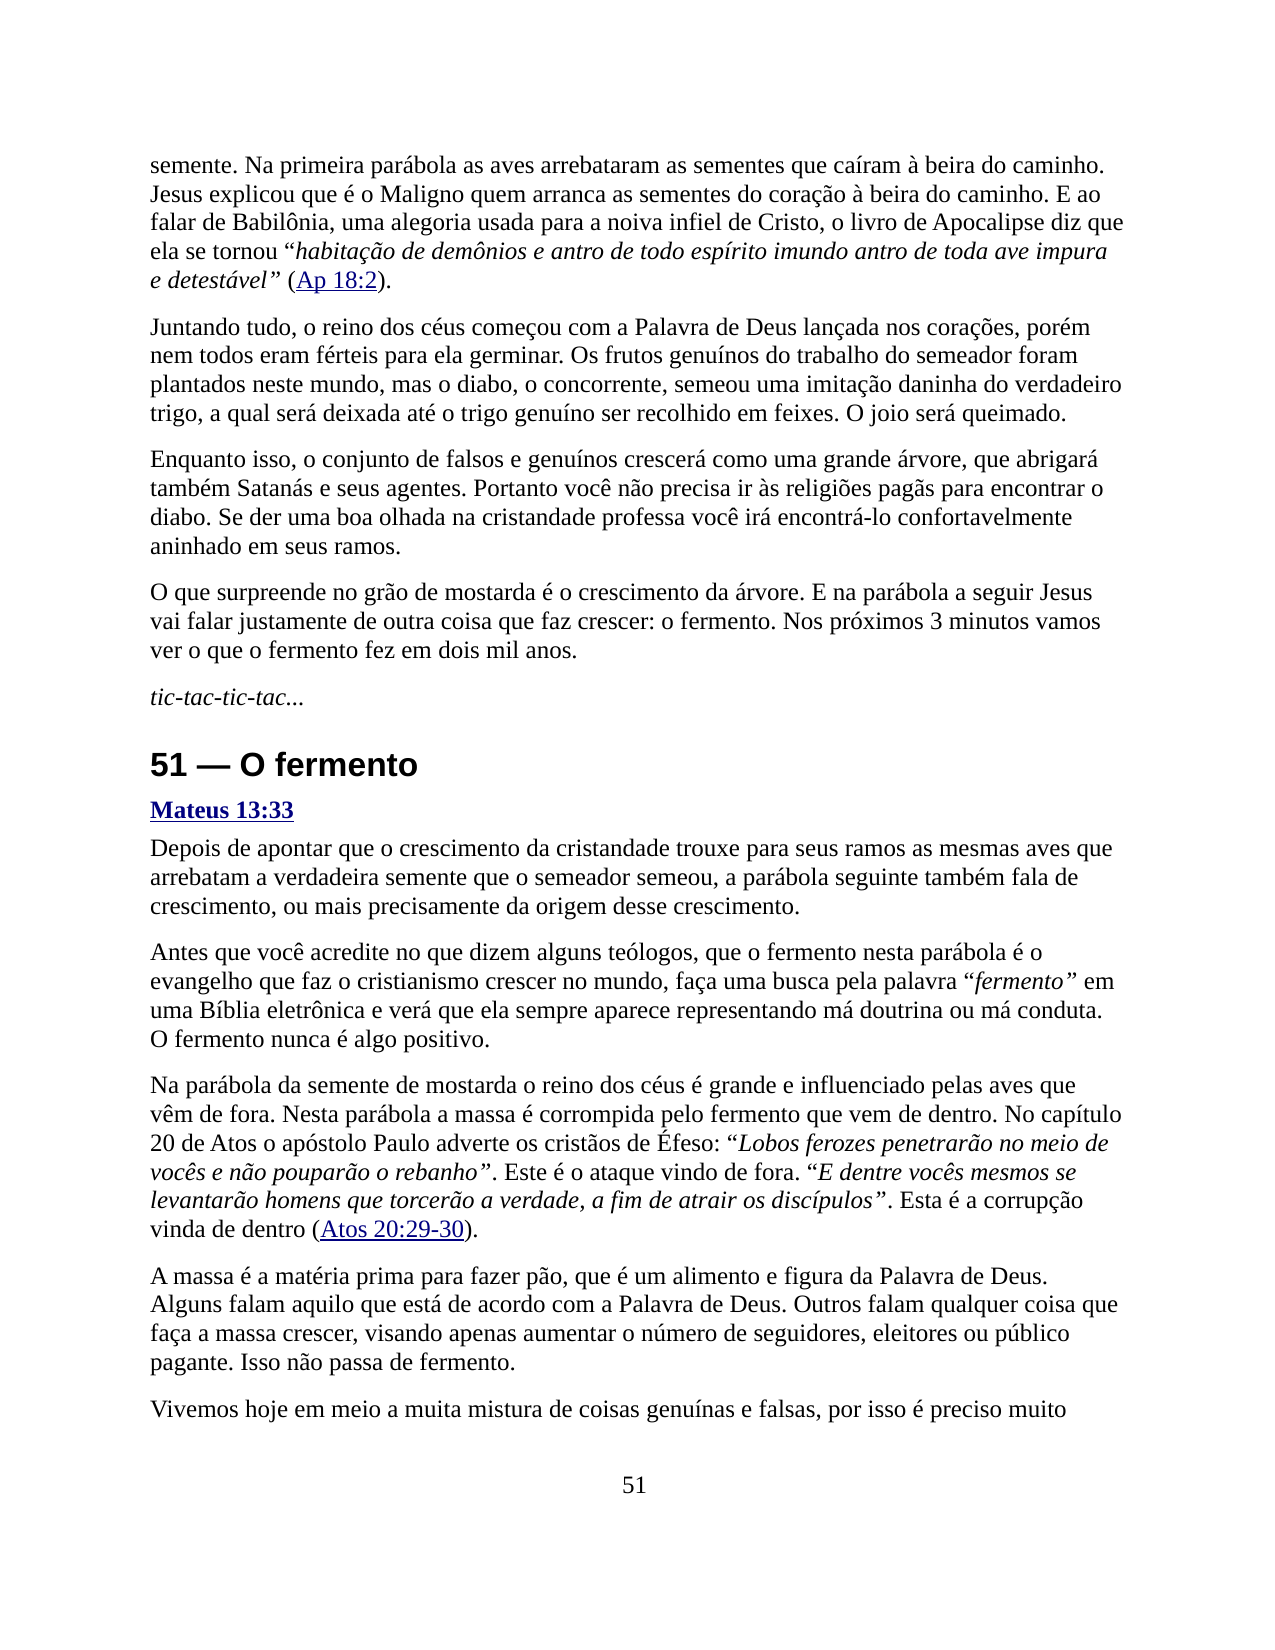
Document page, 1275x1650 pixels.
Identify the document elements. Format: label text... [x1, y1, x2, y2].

text O que surpreende no grão de mostarda é o crescimento da árvore. E na parábola a seguir Jesus vai falar justamente de outra coisa que faz crescer: o fermento. Nos próximos 3 minutos vamos ver o que o fermento fez em dois mil anos. [150, 577, 1125, 664]
text A massa é a matéria prima para fazer pão, que é um alimento e figura da Palavra de Deus. Alguns falam aquilo que está de acordo com a Palavra de Deus. Outros falam qualquer coisa que faça a massa crescer, visando apenas aumentar o número de seguidores, eleitores ou público pagante. Isso não passa de fermento. [150, 1261, 1125, 1376]
text Depois de apontar que o crescimento da cristandade trouxe para seus ramos as mesmas aves que arrebatam a verdadeira semente que o semeador semeou, a parábola seguinte também fala de crescimento, ou mais precisamente da origem desse crescimento. [150, 833, 1125, 919]
text semente. Na primeira parábola as aves arrebataram as sementes que caíram à beira do caminho. Jesus explicou que é o Maligno quem arranca as sementes do coração à beira do caminho. E ao falar de Babilônia, uma alegoria usada para a noiva infiel de Cristo, o livro de Apocalipse diz que ela se tornou “habitação de demônios e antro de todo espírito imundo antro de toda ave impura e detestável” (Ap 18:2). [150, 150, 1125, 294]
text Mateus 13:33 [150, 796, 1125, 824]
text tic-tac-tic-tac... [150, 682, 1125, 710]
text Enquanto isso, o conjunto de falsos e genuínos crescerá como uma grande árvore, que abrigará também Satanás e seus agentes. Portanto você não precisa ir às religiões pagãs para encontrar o diabo. Se der uma boa olhada na cristandade professa você irá encontrá-lo confortavelmente aninhado em seus ramos. [150, 444, 1125, 559]
text Antes que você acredite no que dizem alguns teólogos, que o fermento nesta parábola é o evangelho que faz o cristianismo crescer no mundo, faça uma busca pela palavra “fermento” em uma Bíblia eletrônica e verá que ela sempre aparece representando má doutrina ou má conduta. O fermento nunca é algo positivo. [150, 937, 1125, 1052]
text Na parábola da semente de mostarda o reino dos céus é grande e influenciado pelas aves que vêm de fora. Nesta parábola a massa é corrompida pelo fermento que vem de dentro. No capítulo 20 de Atos o apóstolo Paulo adverte os cristãos de Éfeso: “Lobos ferozes penetrarão no meio de vocês e não pouparão o rebanho”. Este é o ataque vindo de fora. “E dentre vocês mesmos se levantarão homens que torcerão a verdade, a fim de atrair os discípulos”. Esta é a corrupção vinda de dentro (Atos 20:29-30). [150, 1070, 1125, 1243]
text Vivemos hoje em meio a muita mistura de coisas genuínas e falsas, por isso é preciso muito [150, 1394, 1125, 1422]
subtitle 51 — O fermento [150, 744, 1125, 783]
text Juntando tudo, o reino dos céus começou com a Palavra de Deus lançada nos corações, porém nem todos eram férteis para ela germinar. Os frutos genuínos do trabalho do semeador foram plantados neste mundo, mas o diabo, o concorrente, semeou uma imitação daninha do verdadeiro trigo, a qual será deixada até o trigo genuíno ser recolhido em feixes. O joio será queimado. [150, 312, 1125, 427]
